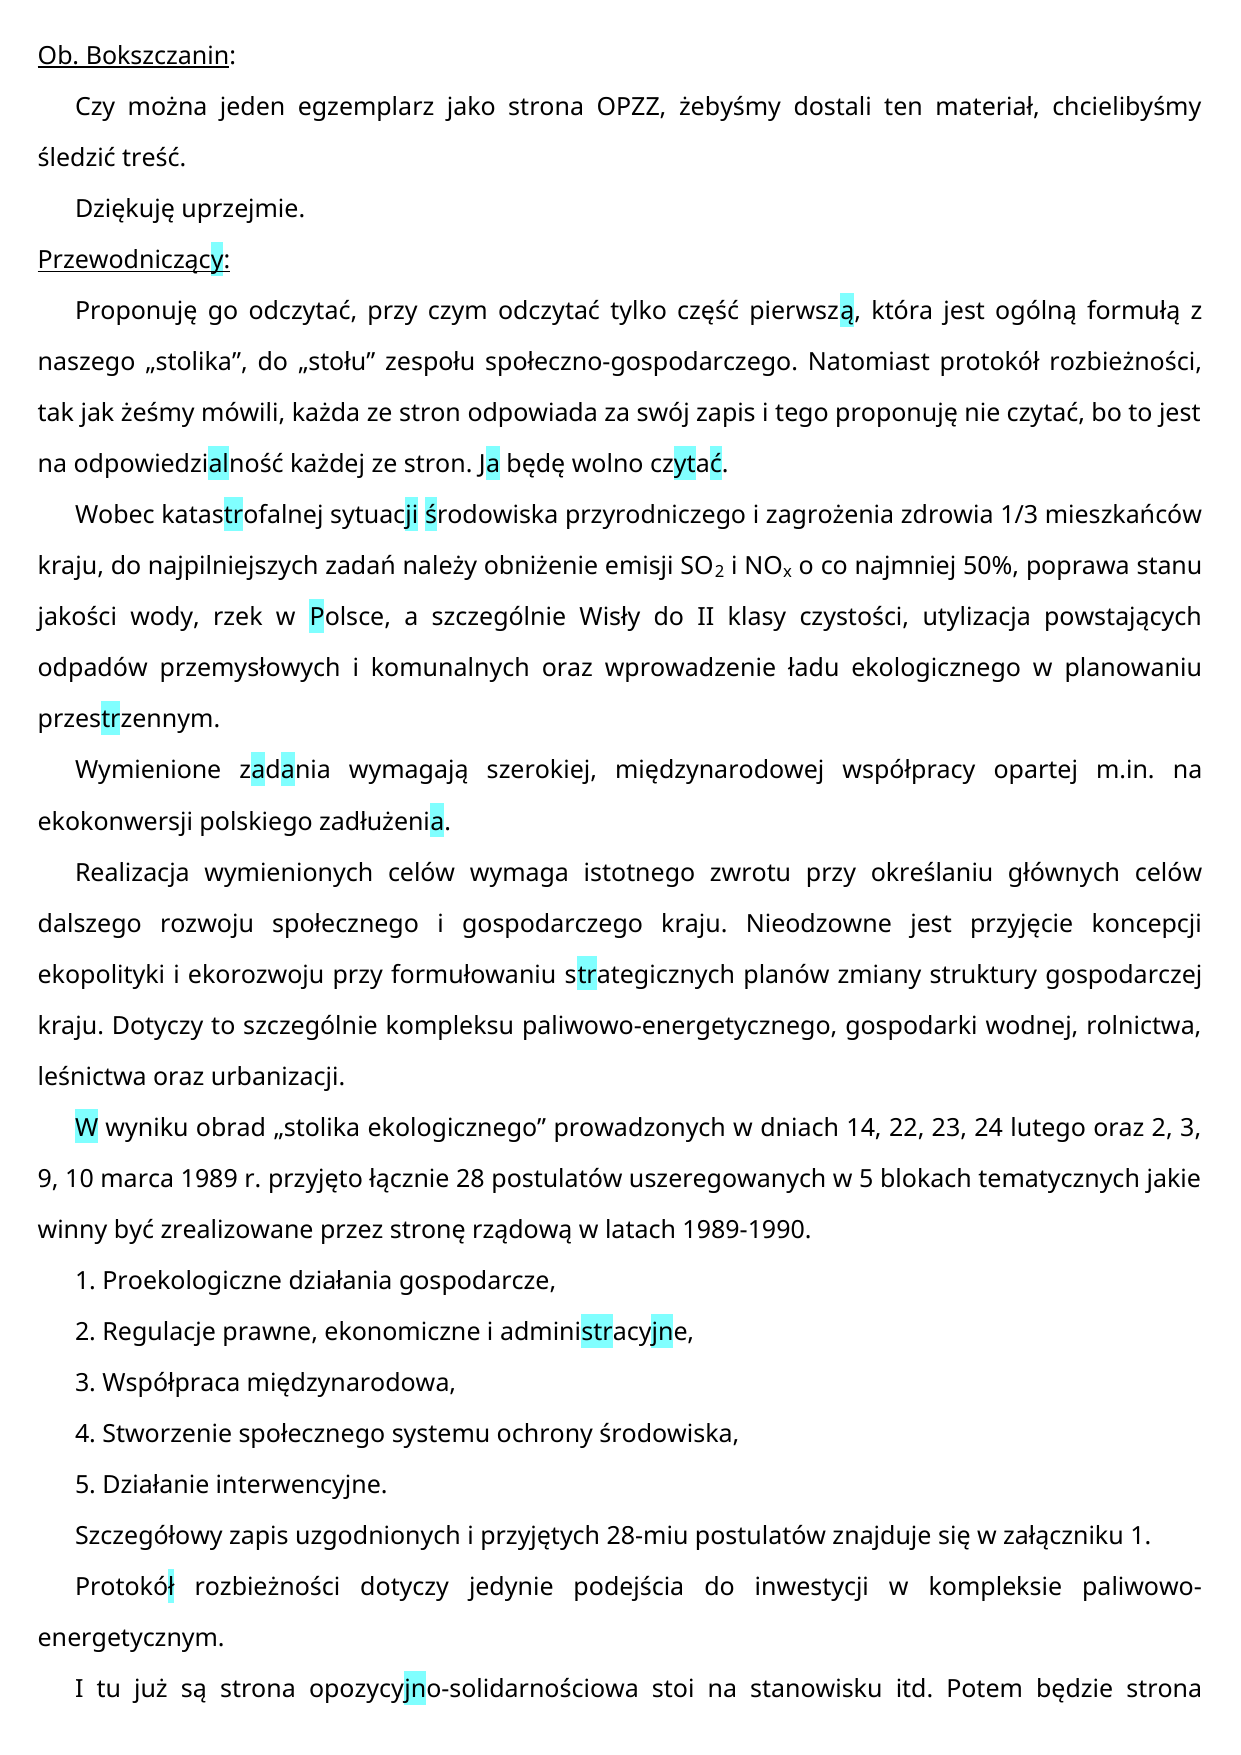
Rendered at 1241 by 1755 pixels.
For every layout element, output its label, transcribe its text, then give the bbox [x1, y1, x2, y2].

text Przewodniczący: [37, 242, 1203, 276]
text Wymienione zadania wymagają szerokiej, międzynarodowej współpracy opartej m.in. na ekokonwersji polskiego zadłużenia. [37, 752, 1203, 837]
text Wobec katastrofalnej sytuacji środowiska przyrodniczego i zagrożenia zdrowia 1/3 mieszkańców kraju, do najpilniejszych zadań należy obniżenie emisji SO2 i NOx o co najmniej 50%, poprawa stanu jakości wody, rzek w Polsce, a szczególnie Wisły do II klasy czystości, utylizacja powstających odpadów przemysłowych i komunalnych oraz wprowadzenie ładu ekologicznego w planowaniu przestrzennym. [37, 497, 1203, 735]
text I tu już są strona opozycyjno-solidarnościowa stoi na stanowisku itd. Potem będzie strona [37, 1671, 1203, 1705]
text 2. Regulacje prawne, ekonomiczne i administracyjne, [37, 1313, 1203, 1348]
text Protokół rozbieżności dotyczy jedynie podejścia do inwestycji w kompleksie paliwowo-energetycznym. [37, 1569, 1203, 1654]
text Czy można jeden egzemplarz jako strona OPZZ, żebyśmy dostali ten materiał, chcielibyśmy śledzić treść. [37, 88, 1203, 174]
text 3. Współpraca międzynarodowa, [37, 1364, 1203, 1399]
text 5. Działanie interwencyjne. [37, 1467, 1203, 1501]
text 4. Stworzenie społecznego systemu ochrony środowiska, [37, 1416, 1203, 1450]
text Proponuję go odczytać, przy czym odczytać tylko część pierwszą, która jest ogólną formułą z naszego „stolika”, do „stołu” zespołu społeczno-gospodarczego. Natomiast protokół rozbieżności, tak jak żeśmy mówili, każda ze stron odpowiada za swój zapis i tego proponuję nie czytać, bo to jest na odpowiedzialność każdej ze stron. Ja będę wolno czytać. [37, 293, 1203, 480]
text Ob. Bokszczanin: [37, 37, 1203, 72]
text Realizacja wymienionych celów wymaga istotnego zwrotu przy określaniu głównych celów dalszego rozwoju społecznego i gospodarczego kraju. Nieodzowne jest przyjęcie koncepcji ekopolityki i ekorozwoju przy formułowaniu strategicznych planów zmiany struktury gospodarczej kraju. Dotyczy to szczególnie kompleksu paliwowo-energetycznego, gospodarki wodnej, rolnictwa, leśnictwa oraz urbanizacji. [37, 854, 1203, 1092]
text Dziękuję uprzejmie. [37, 191, 1203, 225]
text Szczegółowy zapis uzgodnionych i przyjętych 28-miu postulatów znajduje się w załączniku 1. [37, 1518, 1203, 1552]
text 1. Proekologiczne działania gospodarcze, [37, 1262, 1203, 1297]
text W wyniku obrad „stolika ekologicznego” prowadzonych w dniach 14, 22, 23, 24 lutego oraz 2, 3, 9, 10 marca 1989 r. przyjęto łącznie 28 postulatów uszeregowanych w 5 blokach tematycznych jakie winny być zrealizowane przez stronę rządową w latach 1989-1990. [37, 1109, 1203, 1246]
